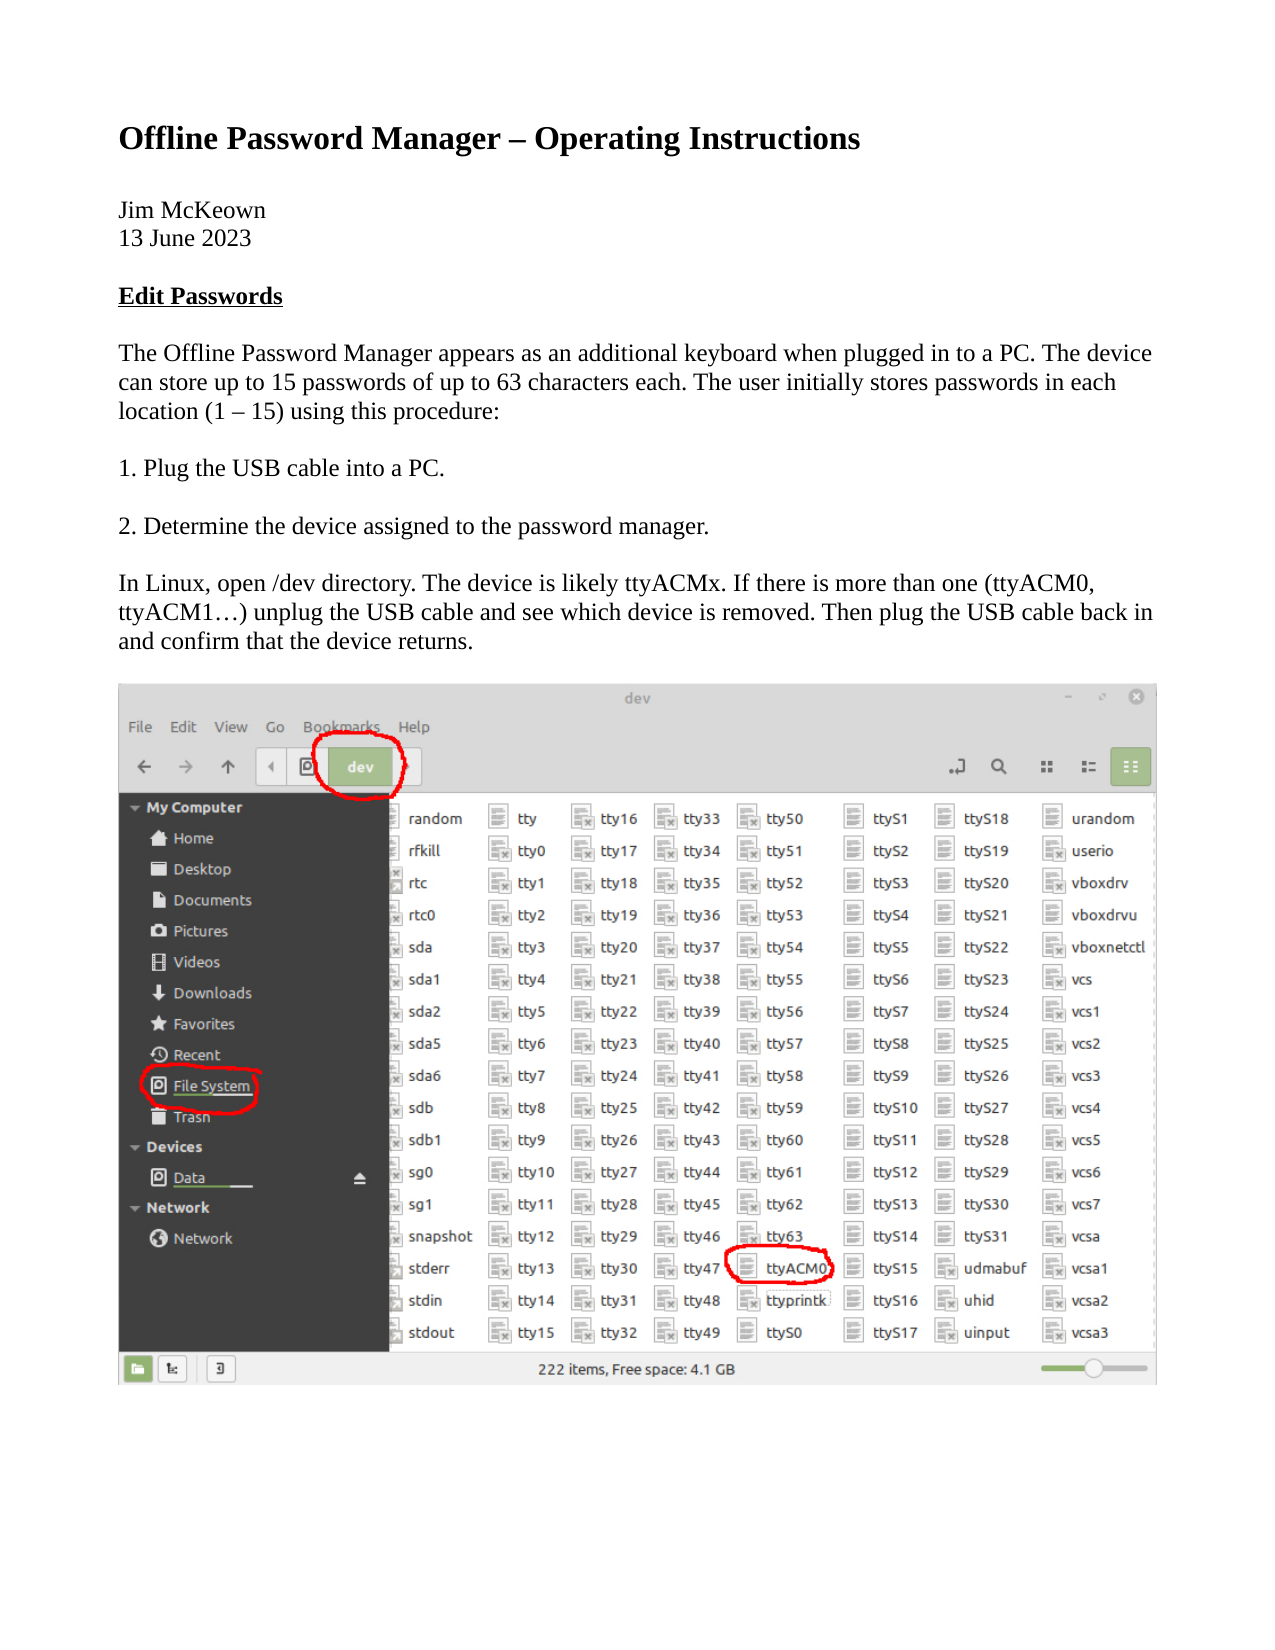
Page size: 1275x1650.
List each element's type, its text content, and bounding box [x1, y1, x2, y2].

text can store up to 15 passwords of up to 63 characters each. The user initially stores passwords in each location (1 – 15) using this procedure: [118, 367, 1157, 425]
text The Offline Password Manager appears as an additional keyboard when plugged in to a PC. The device [118, 338, 1157, 367]
text 13 June 2023 [118, 223, 1157, 252]
text 1. Plug the USB cable into a PC. [118, 453, 1157, 482]
text Jim McKeown [118, 195, 1157, 223]
text Edit Passwords [118, 281, 1157, 310]
picture [118, 683, 1157, 1385]
text Offline Password Manager – Operating Instructions [118, 118, 1157, 156]
text 2. Determine the device assigned to the password manager. [118, 511, 1157, 540]
text In Linux, open /dev directory. The device is likely ttyACMx. If there is more than one (ttyACM0, ttyACM1…) unplug the USB cable and see which device is removed. Then plug the USB cable back in and confirm that the device returns. [118, 568, 1157, 655]
